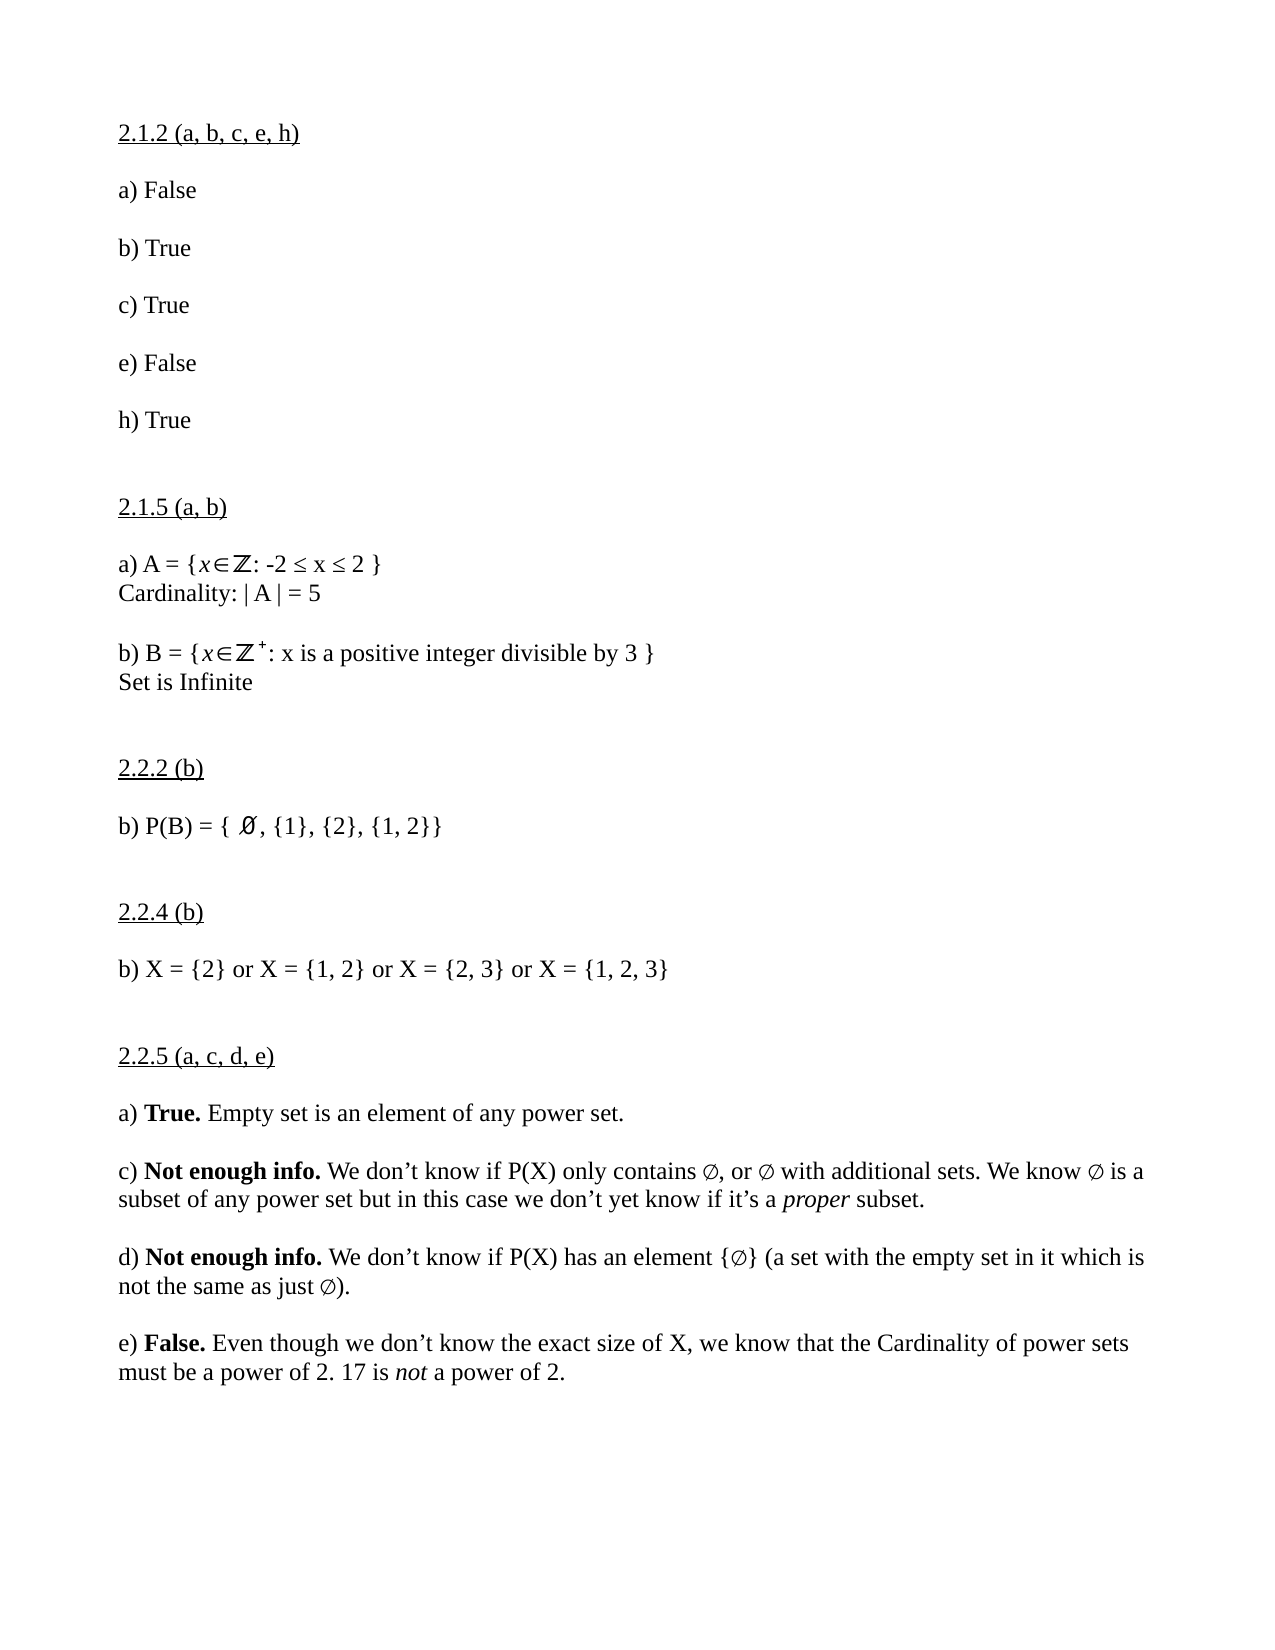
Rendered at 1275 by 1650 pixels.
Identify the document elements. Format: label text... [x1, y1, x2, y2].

text 2.1.5 (a, b) [118, 492, 1157, 521]
text c) True [118, 291, 1157, 319]
text b) True [118, 233, 1157, 262]
text 2.2.4 (b) [118, 897, 1157, 926]
text b) B = {: x is a positive integer divisible by 3 } [118, 636, 1157, 667]
text c) Not enough info. We don’t know if P(X) only contains ∅, or ∅ with additional sets. We know ∅ is a subset of any power set but in this case we don’t yet know if it’s a proper subset. [118, 1156, 1157, 1213]
text 2.2.5 (a, c, d, e) [118, 1041, 1157, 1069]
text b) P(B) = { , {1}, {2}, {1, 2}} [118, 811, 1157, 839]
text e) False [118, 348, 1157, 377]
text d) Not enough info. We don’t know if P(X) has an element {∅} (a set with the empty set in it which is not the same as just ∅). [118, 1242, 1157, 1299]
text 2.1.2 (a, b, c, e, h) [118, 118, 1157, 147]
text a) A = {: -2 ≤ x ≤ 2 } [118, 549, 1157, 578]
text a) False [118, 176, 1157, 204]
text a) True. Empty set is an element of any power set. [118, 1098, 1157, 1127]
text Set is Infinite [118, 667, 1157, 696]
text Cardinality: | A | = 5 [118, 578, 1157, 607]
text h) True [118, 406, 1157, 434]
text 2.2.2 (b) [118, 753, 1157, 782]
text b) X = {2} or X = {1, 2} or X = {2, 3} or X = {1, 2, 3} [118, 954, 1157, 983]
text e) False. Even though we don’t know the exact size of X, we know that the Cardinality of power sets must be a power of 2. 17 is not a power of 2. [118, 1328, 1157, 1386]
